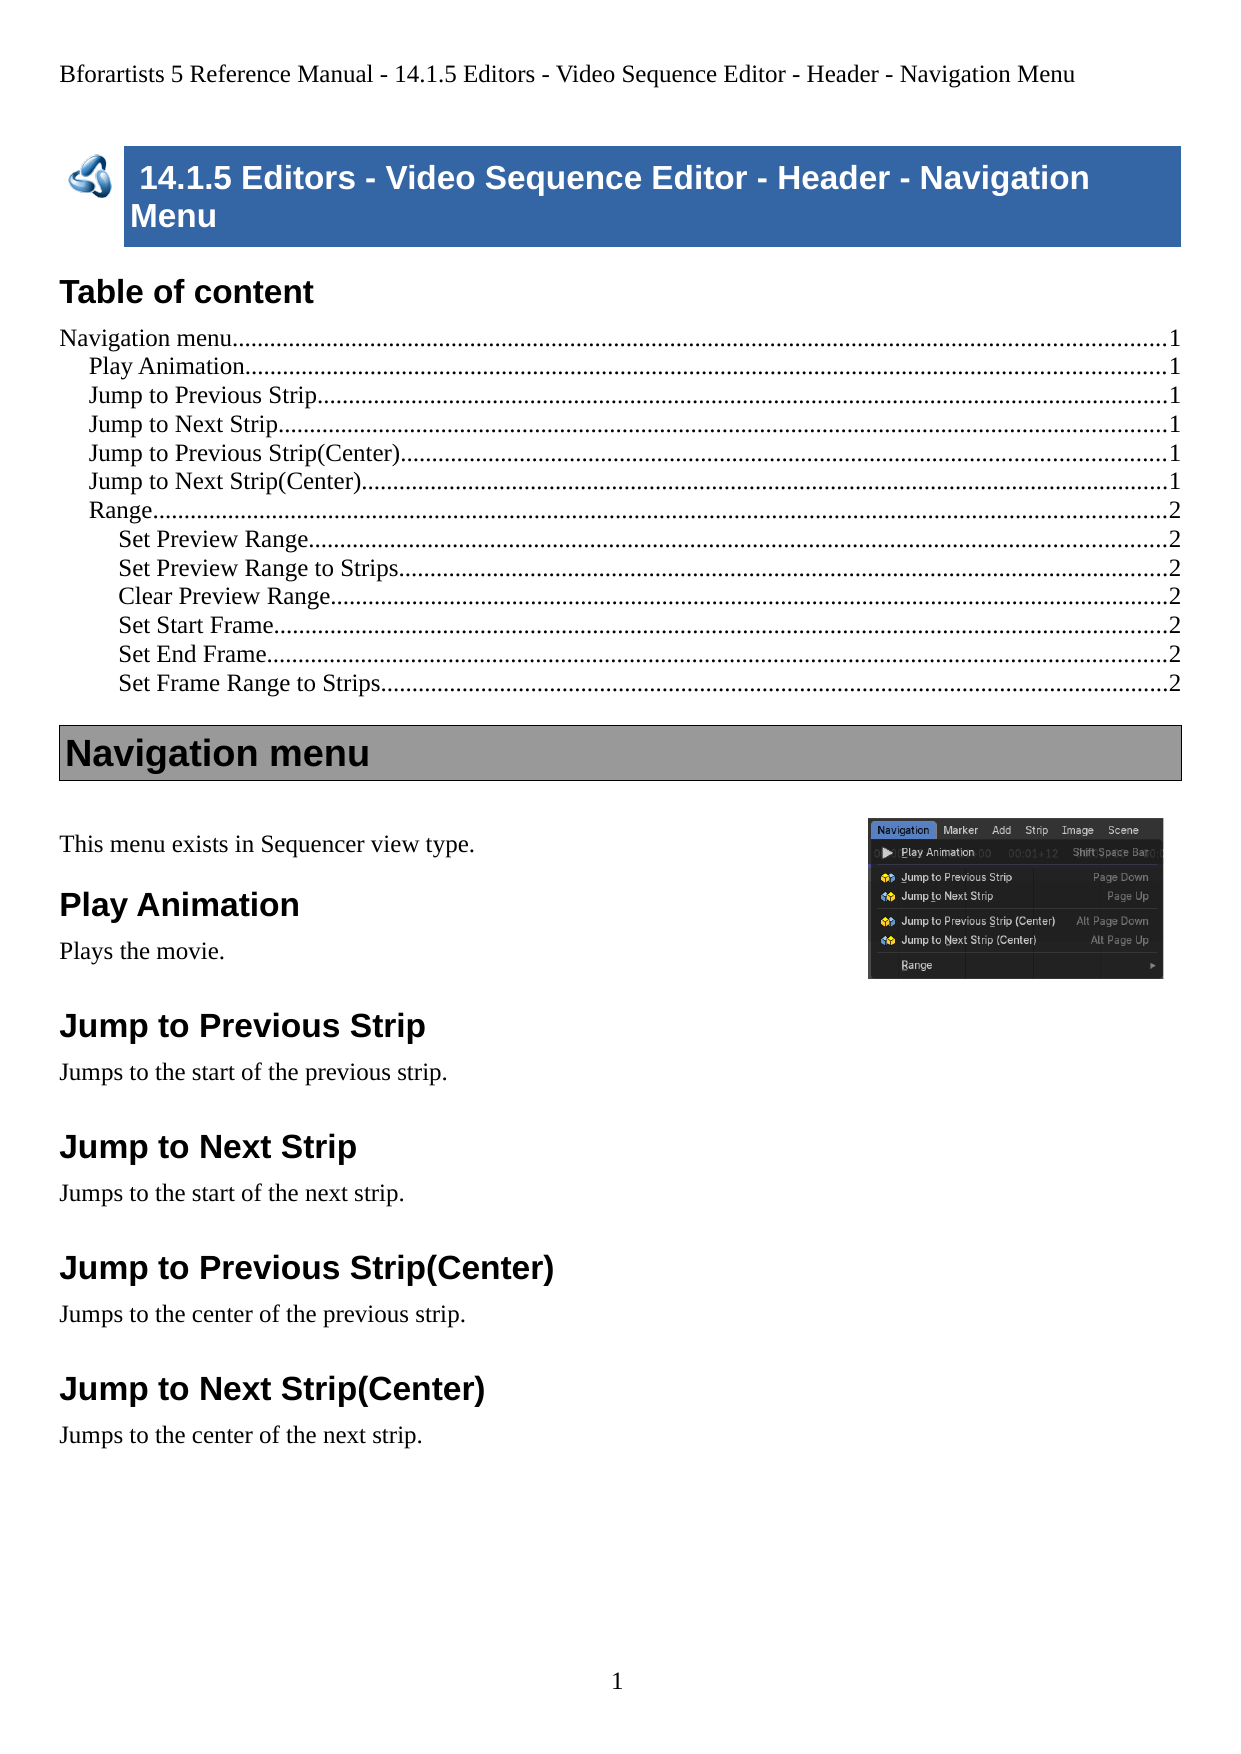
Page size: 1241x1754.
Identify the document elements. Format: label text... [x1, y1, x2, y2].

text [1164, 936, 1181, 965]
text Jumps to the start of the previous strip. [59, 1057, 1181, 1086]
subtitle Jump to Next Strip [59, 1127, 1181, 1166]
subtitle [1164, 885, 1181, 923]
subtitle Play Animation [59, 885, 868, 923]
text Jump to Previous Strip(Center) 1 [88, 438, 1181, 466]
text This menu exists in Sequencer view type. [59, 829, 868, 858]
picture [65, 152, 114, 201]
text Jumps to the start of the next strip. [59, 1178, 1181, 1207]
picture [868, 818, 1164, 979]
text Jump to Previous Strip 1 [88, 380, 1181, 409]
text Plays the movie. [59, 936, 868, 965]
text Set Frame Range to Strips 2 [118, 668, 1181, 696]
text Jumps to the center of the previous strip. [59, 1299, 1181, 1328]
text Clear Preview Range 2 [118, 581, 1181, 610]
text Jumps to the center of the next strip. [59, 1420, 1181, 1449]
table_header Navigation menu [60, 726, 1181, 780]
subtitle Table of content [59, 272, 1181, 310]
text Range 2 [88, 495, 1181, 524]
text Set End Frame 2 [118, 639, 1181, 668]
text Set Start Frame 2 [118, 610, 1181, 639]
text Navigation menu 1 [59, 323, 1181, 351]
text Play Animation 1 [88, 351, 1181, 380]
subtitle Jump to Previous Strip [59, 1006, 1181, 1044]
text Jump to Next Strip(Center) 1 [88, 466, 1181, 495]
table_header [59, 146, 124, 247]
subtitle Jump to Previous Strip(Center) [59, 1248, 1181, 1287]
text Jump to Next Strip 1 [88, 409, 1181, 438]
text Set Preview Range 2 [118, 524, 1181, 553]
subtitle Jump to Next Strip(Center) [59, 1369, 1181, 1408]
text Set Preview Range to Strips 2 [118, 553, 1181, 581]
table_header 14.1.5 Editors - Video Sequence Editor - Header - Navigation Menu [124, 146, 1181, 247]
